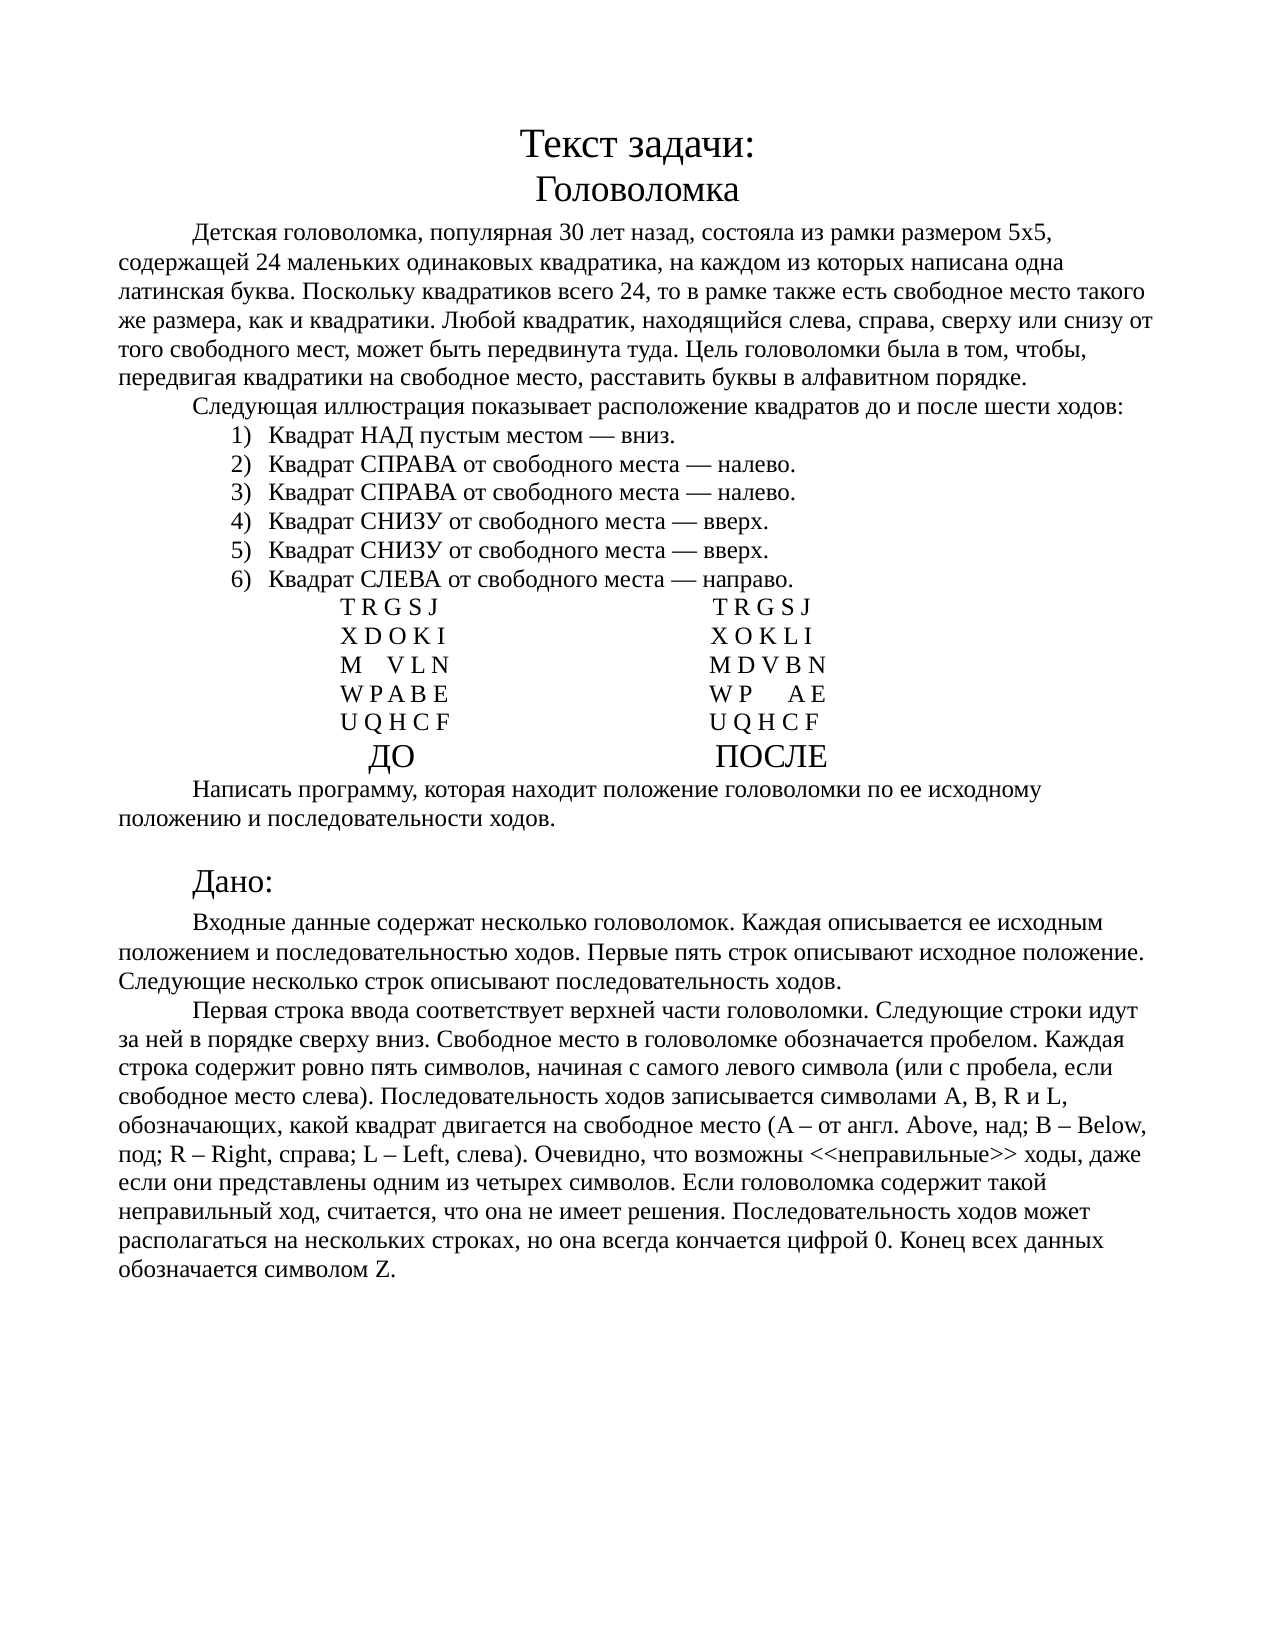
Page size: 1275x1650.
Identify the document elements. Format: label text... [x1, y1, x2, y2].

text ДО ПОСЛЕ [118, 736, 1157, 774]
text Дано: [118, 861, 1157, 899]
text Первая строка ввода соответствует верхней части головоломки. Следующие строки идут за ней в порядке сверху вниз. Свободное место в головоломке обозначается пробелом. Каждая строка содержит ровно пять символов, начиная с самого левого символа (или с пробела, если свободное место слева). Последовательность ходов записывается символами A, B, R и L, обозначающих, какой квадрат двигается на свободное место (A – от англ. Above, над; B – Below, под; R – Right, справа; L – Left, слева). Очевидно, что возможны <<неправильные>> ходы, даже если они представлены одним из четырех символов. Если головоломка содержит такой неправильный ход, считается, что она не имеет решения. Последовательность ходов может располагаться на нескольких строках, но она всегда кончается цифрой 0. Конец всех данных обозначается символом Z. [118, 995, 1157, 1282]
text X D O K I X O K L I [118, 621, 1157, 650]
text T R G S J T R G S J [118, 592, 1157, 621]
text U Q H C F U Q H C F [118, 707, 1157, 736]
text Текст задачи: [118, 118, 1157, 166]
list Квадрат СПРАВА от свободного места — налево. [231, 449, 1157, 477]
text Написать программу, которая находит положение головоломки по ее исходному положению и последовательности ходов. [118, 774, 1157, 832]
text M V L N M D V B N [118, 650, 1157, 679]
list Квадрат СПРАВА от свободного места — налево. [231, 477, 1157, 506]
list Квадрат СНИЗУ от свободного места — вверх. [231, 535, 1157, 564]
text Входные данные содержат несколько головоломок. Каждая описывается ее исходным положением и последовательностью ходов. Первые пять строк описывают исходное положение. Следующие несколько строк описывают последовательность ходов. [118, 899, 1157, 995]
list Квадрат СЛЕВА от свободного места — направо. [231, 564, 1157, 592]
list Квадрат СНИЗУ от свободного места — вверх. [231, 506, 1157, 535]
text W P A B E W P A E [118, 679, 1157, 707]
text Детская головоломка, популярная 30 лет назад, состояла из рамки размером 5x5, содержащей 24 маленьких одинаковых квадратика, на каждом из которых написана одна латинская буква. Поскольку квадратиков всего 24, то в рамке также есть свободное место такого же размера, как и квадратики. Любой квадратик, находящийся слева, справа, сверху или снизу от того свободного мест, может быть передвинута туда. Цель головоломки была в том, чтобы, передвигая квадратики на свободное место, расставить буквы в алфавитном порядке. [118, 209, 1157, 391]
text Головоломка [118, 166, 1157, 209]
list Квадрат НАД пустым местом — вниз. [231, 420, 1157, 449]
text Следующая иллюстрация показывает расположение квадратов до и после шести ходов: [118, 391, 1157, 420]
